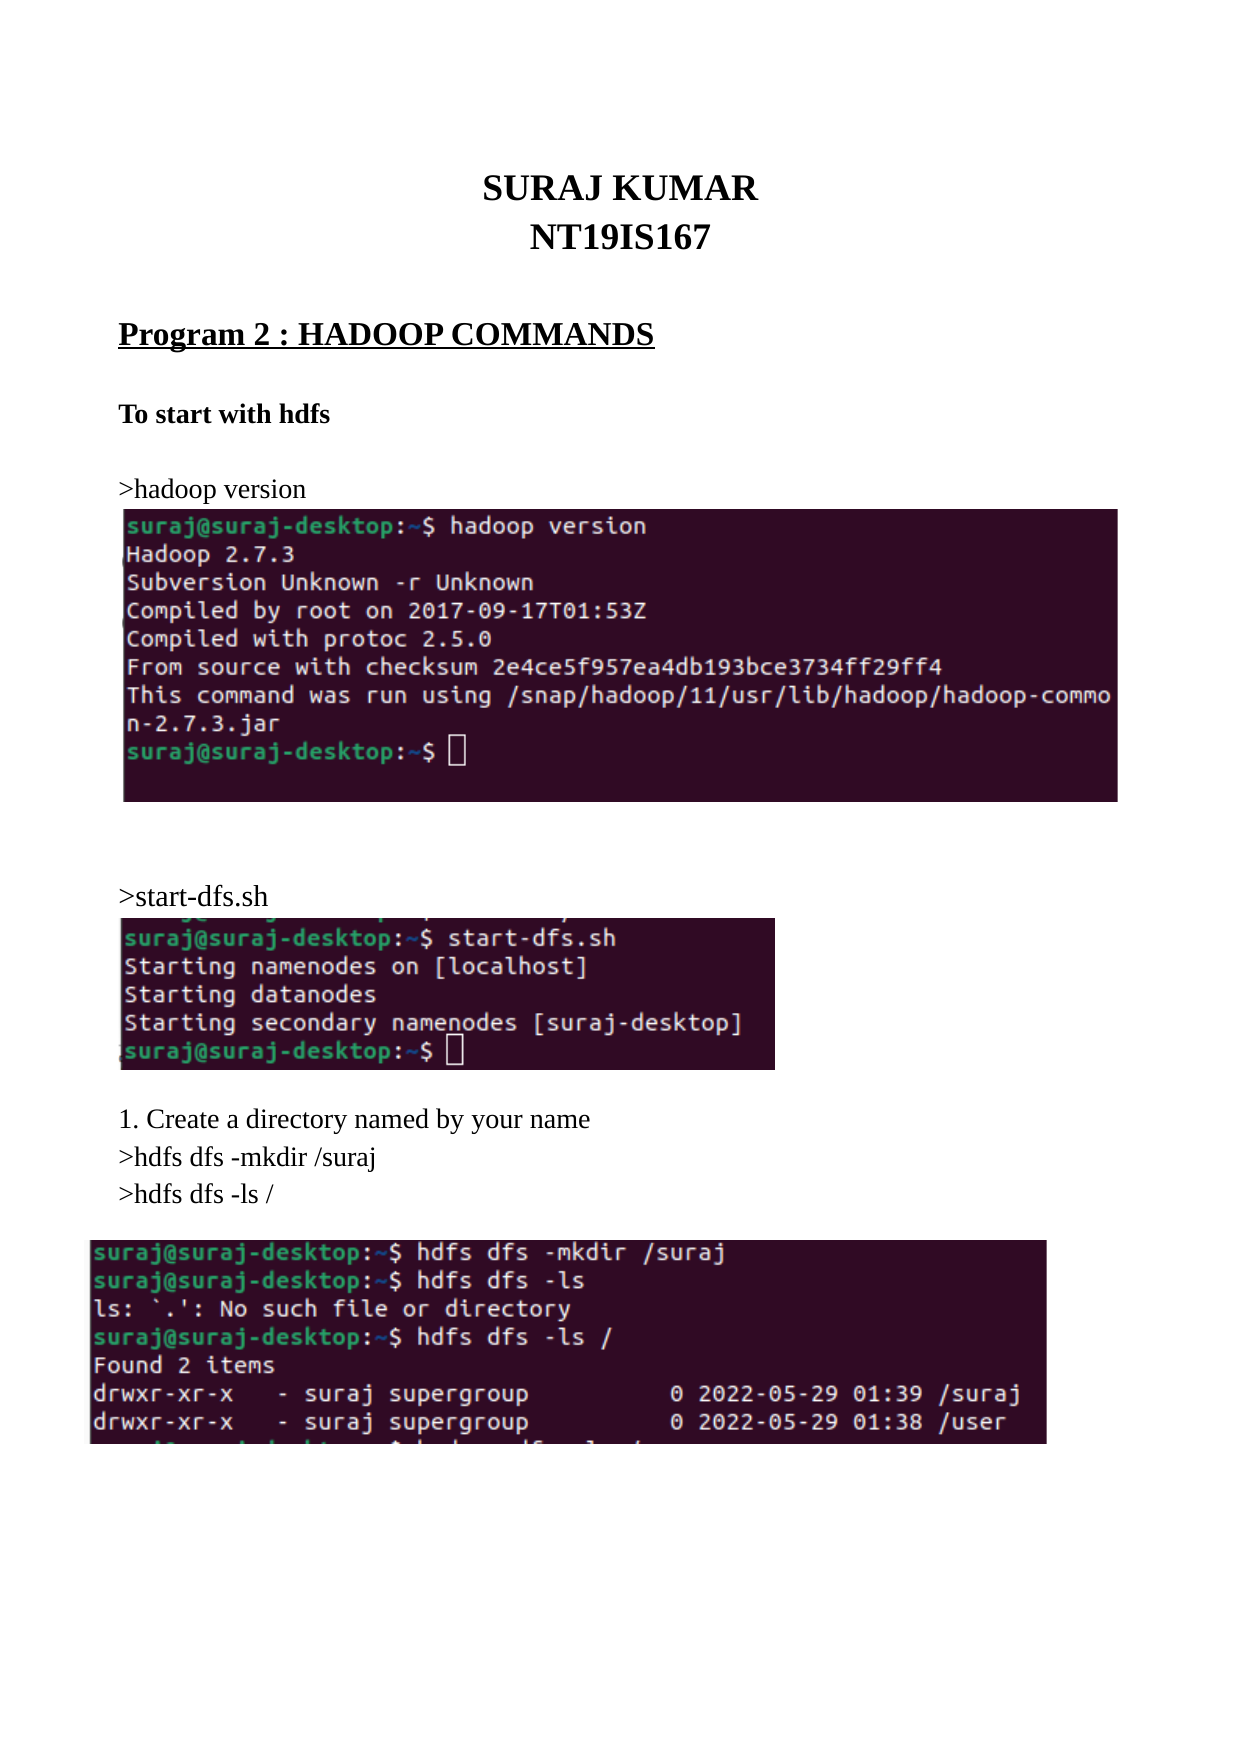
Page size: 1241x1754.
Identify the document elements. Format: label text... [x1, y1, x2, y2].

picture [118, 918, 775, 1070]
picture [122, 509, 1118, 802]
text >start-dfs.sh [118, 878, 1122, 913]
text >hdfs dfs -ls / [118, 1177, 1122, 1209]
text >hdfs dfs -mkdir /suraj [118, 1140, 1122, 1172]
text >hadoop version [118, 472, 1122, 504]
text NT19IS167 [118, 214, 1122, 258]
text Program 2 : HADOOP COMMANDS [118, 314, 1122, 352]
text To start with hdfs [118, 398, 1122, 430]
picture [84, 1240, 1047, 1444]
text 1. Create a directory named by your name [118, 1103, 1122, 1135]
text SURAJ KUMAR [118, 165, 1122, 208]
